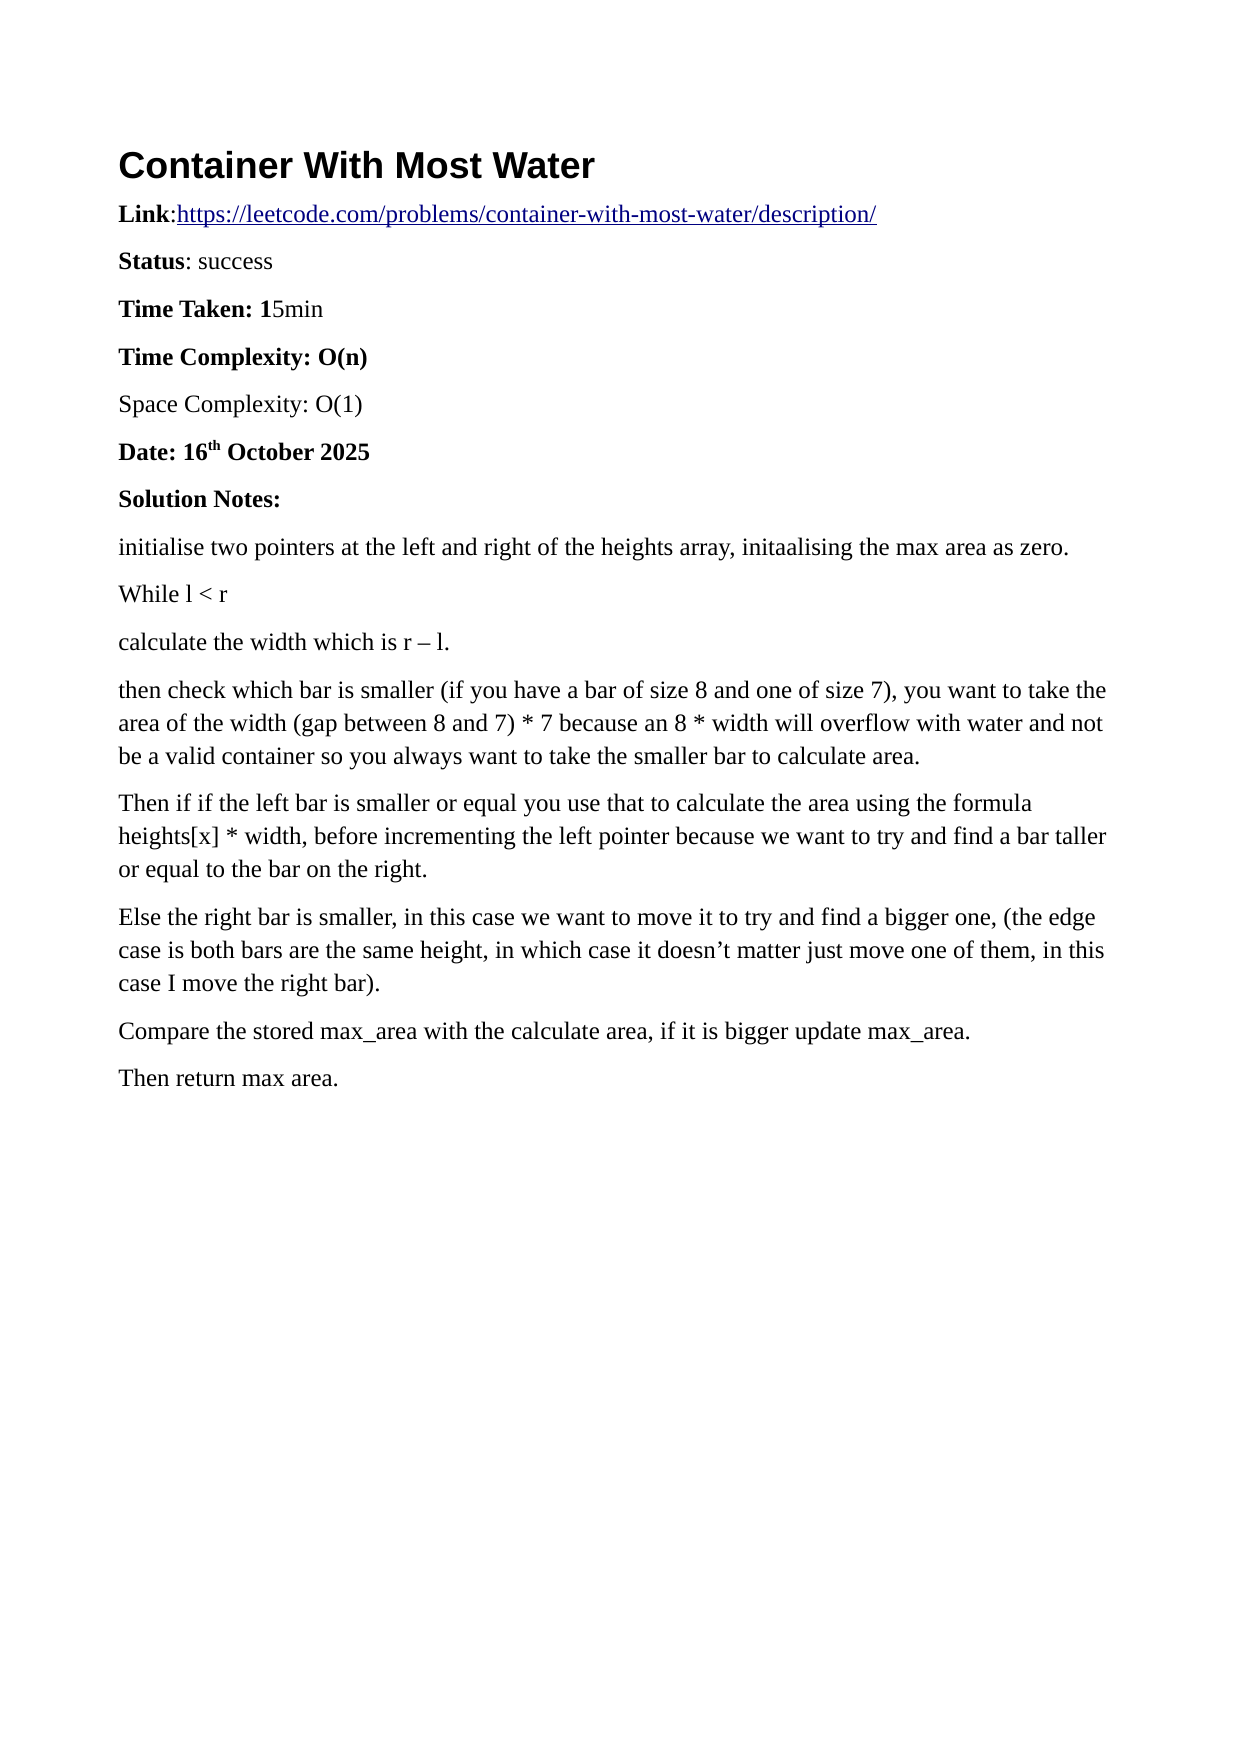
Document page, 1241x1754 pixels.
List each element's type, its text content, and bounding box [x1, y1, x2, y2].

text Time Taken: 15min [118, 294, 1122, 323]
text Space Complexity: O(1) [118, 389, 1122, 418]
text Then return max area. [118, 1063, 1122, 1092]
text Status: success [118, 246, 1122, 275]
text Solution Notes: [118, 484, 1122, 513]
text calculate the width which is r – l. [118, 627, 1122, 656]
text Else the right bar is smaller, in this case we want to move it to try and find a bigger one, (the edge case is both bars are the same height, in which case it doesn’t matter just move one of them, in this case I move the right bar). [118, 902, 1122, 997]
text Compare the stored max_area with the calculate area, if it is bigger update max_area. [118, 1016, 1122, 1044]
text While l < r [118, 579, 1122, 608]
text then check which bar is smaller (if you have a bar of size 8 and one of size 7), you want to take the area of the width (gap between 8 and 7) * 7 because an 8 * width will overflow with water and not be a valid container so you always want to take the smaller bar to calculate area. [118, 675, 1122, 769]
subtitle Container With Most Water [118, 143, 1122, 186]
text Then if if the left bar is smaller or equal you use that to calculate the area using the formula heights[x] * width, before incrementing the left pointer because we want to try and find a bar taller or equal to the bar on the right. [118, 788, 1122, 883]
text Link:https://leetcode.com/problems/container-with-most-water/description/ [118, 199, 1122, 227]
text Date: 16th October 2025 [118, 437, 1122, 466]
text Time Complexity: O(n) [118, 342, 1122, 370]
text initialise two pointers at the left and right of the heights array, initaalising the max area as zero. [118, 532, 1122, 561]
